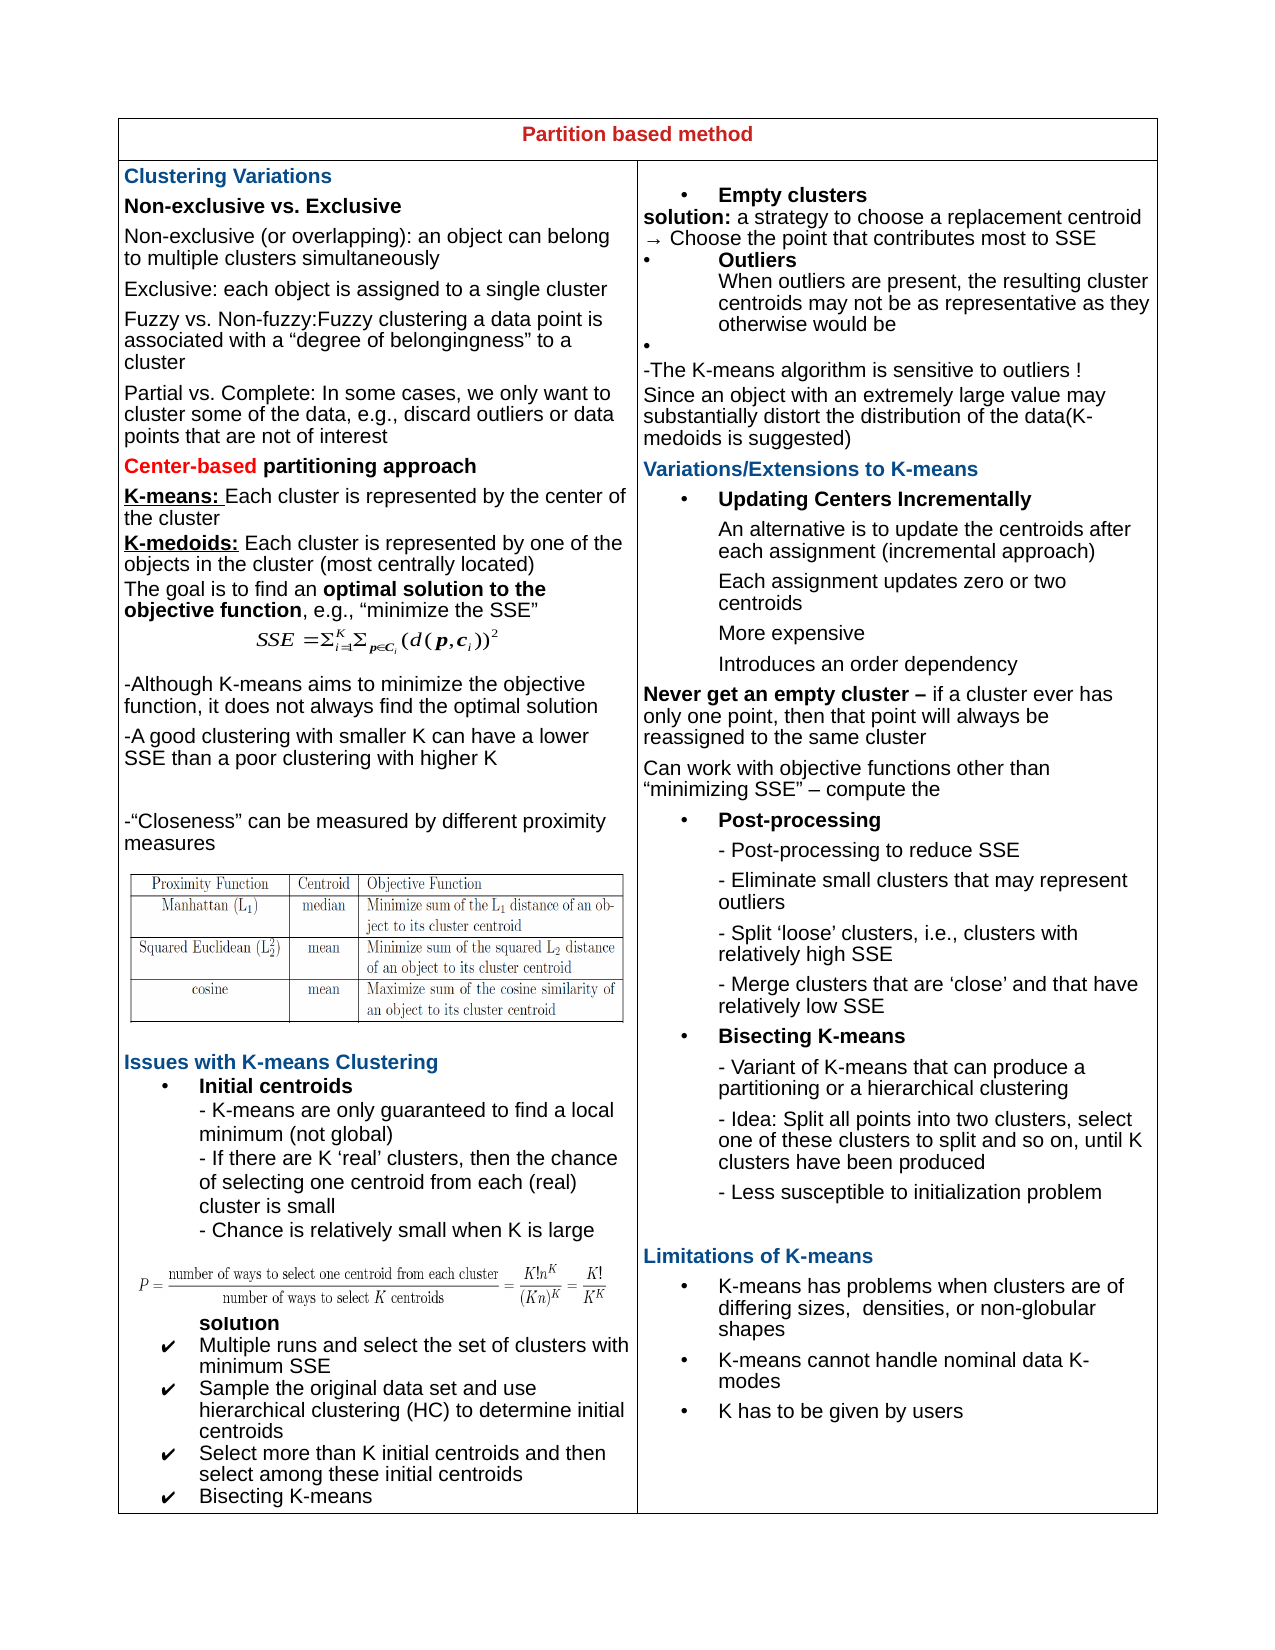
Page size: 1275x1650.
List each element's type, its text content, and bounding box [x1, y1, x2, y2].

picture [129, 872, 625, 1023]
picture [129, 1250, 627, 1317]
table_cell Clustering Variations Non-exclusive vs. Exclusive Non-exclusive (or overlapping): an object can belong to multiple clusters simultaneously Exclusive: each object is assigned to a single cluster Fuzzy vs. Non-fuzzy:Fuzzy clustering a data point is associated with a “degree of belongingness” to a cluster Partial vs. Complete: In some cases, we only want to cluster some of the data, e.g., discard outliers or data points that are not of interest Center-based partitioning approach K-means: Each cluster is represented by the center of the cluster K-medoids: Each cluster is represented by one of the objects in the cluster (most centrally located) The goal is to find an optimal solution to the objective function, e.g., “minimize the SSE” -Although K-means aims to minimize the objective function, it does not always find the optimal solution -A good clustering with smaller K can have a lower SSE than a poor clustering with higher K -“Closeness” can be measured by different proximity measures Issues with K-means Clustering Initial centroids - K-means are only guaranteed to find a local minimum (not global) - If there are K ‘real’ clusters, then the chance of selecting one centroid from each (real) cluster is small - Chance is relatively small when K is large solution Multiple runs and select the set of clusters with minimum SSE Sample the original data set and use hierarchical clustering (HC) to determine initial centroids Select more than K initial centroids and then select among these initial centroids Bisecting K-means [119, 161, 637, 1513]
table_cell Empty clusters solution: a strategy to choose a replacement centroid → Choose the point that contributes most to SSE Outliers When outliers are present, the resulting cluster centroids may not be as representative as they otherwise would be -The K-means algorithm is sensitive to outliers ! Since an object with an extremely large value may substantially distort the distribution of the data(K-medoids is suggested) Variations/Extensions to K-means Updating Centers Incrementally An alternative is to update the centroids after each assignment (incremental approach) Each assignment updates zero or two centroids More expensive Introduces an order dependency Never get an empty cluster – if a cluster ever has only one point, then that point will always be reassigned to the same cluster Can work with objective functions other than “minimizing SSE” – compute the Post-processing - Post-processing to reduce SSE - Eliminate small clusters that may represent outliers - Split ‘loose’ clusters, i.e., clusters with relatively high SSE - Merge clusters that are ‘close’ and that have relatively low SSE Bisecting K-means - Variant of K-means that can produce a partitioning or a hierarchical clustering - Idea: Split all points into two clusters, select one of these clusters to split and so on, until K clusters have been produced - Less susceptible to initialization problem Limitations of K-means K-means has problems when clusters are of differing sizes, densities, or non-globular shapes K-means cannot handle nominal data K-modes K has to be given by users [638, 161, 1157, 1513]
table_header Partition based method [119, 119, 1157, 160]
